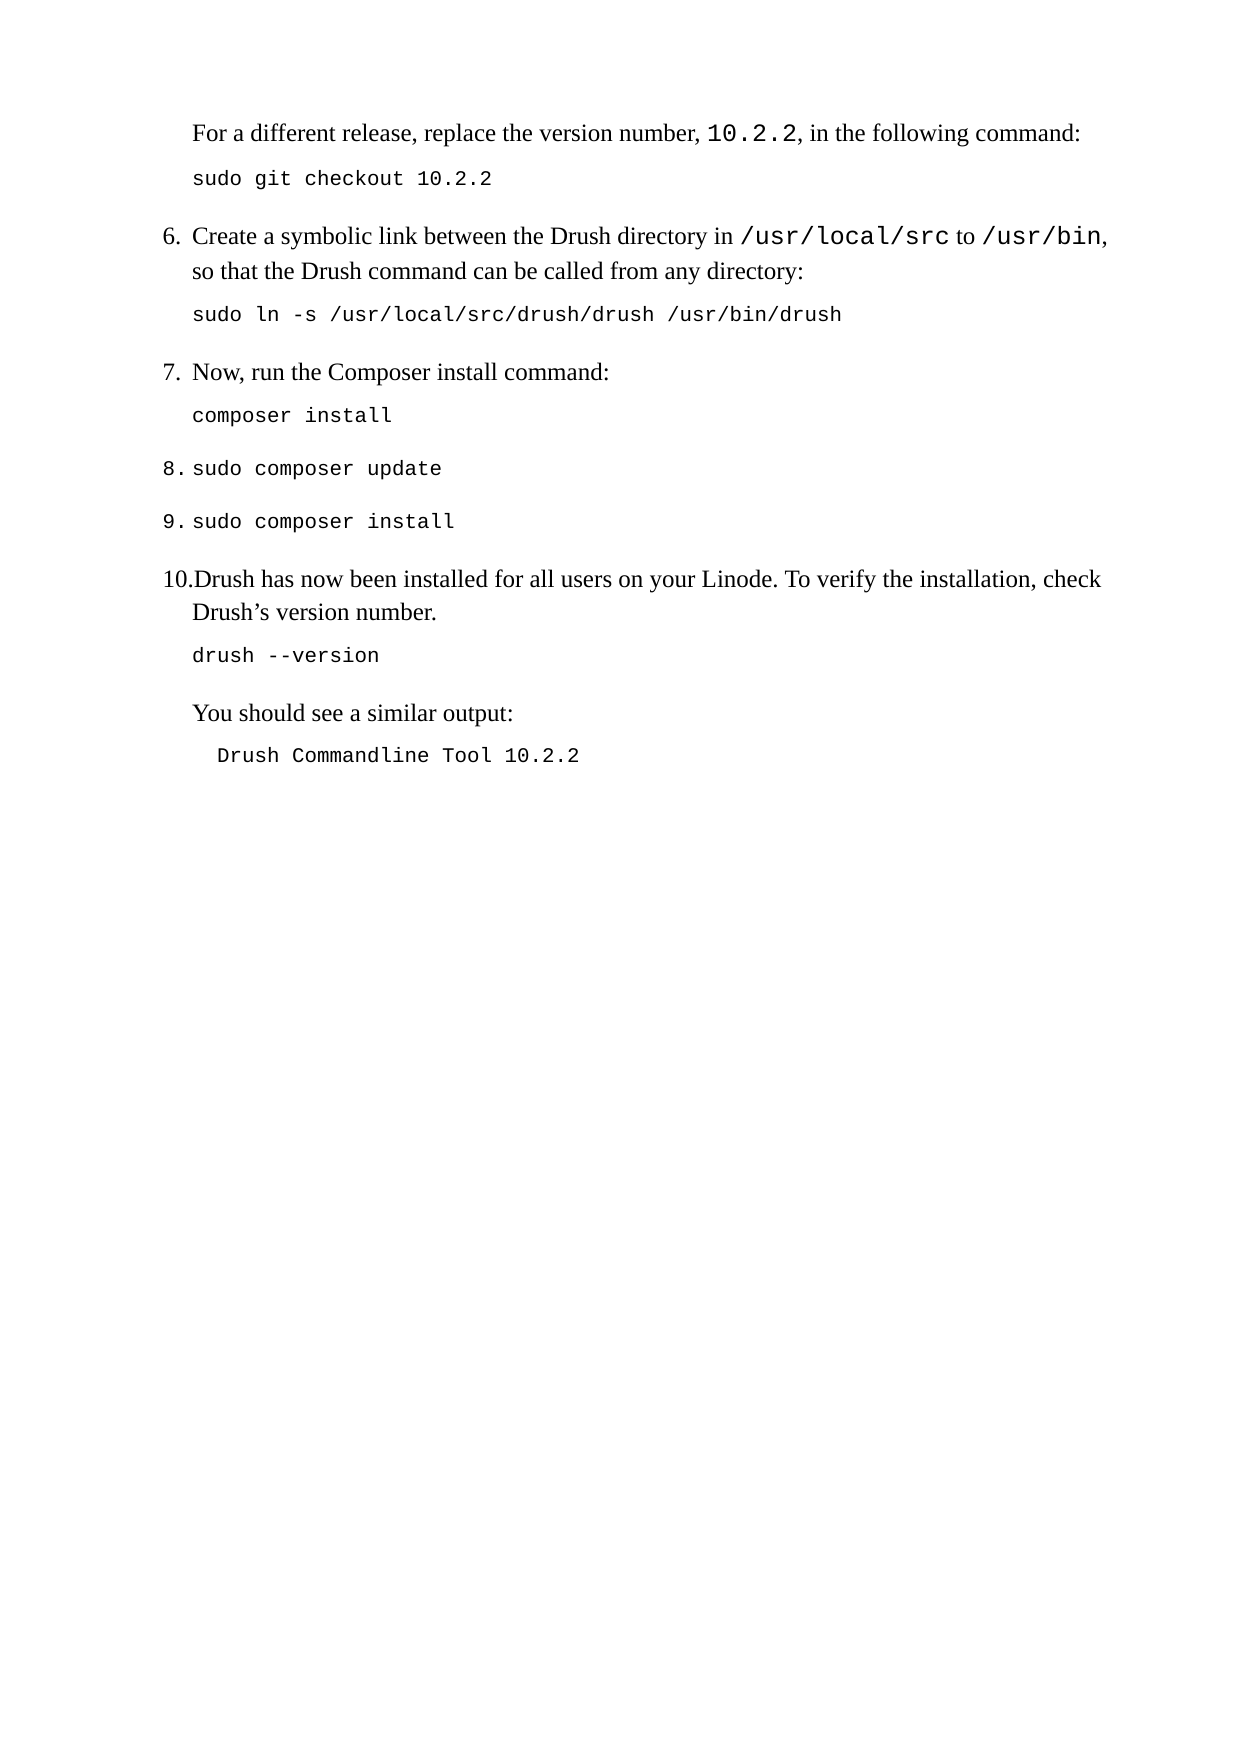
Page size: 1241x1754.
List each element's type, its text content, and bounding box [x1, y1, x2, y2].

list Drush has now been installed for all users on your Linode. To verify the installation, check Drush’s version number. [162, 564, 1122, 626]
list You should see a similar output: [162, 698, 1122, 727]
list drush --version [162, 645, 1122, 668]
list sudo composer install [162, 511, 1122, 534]
list sudo ln -s /usr/local/src/drush/drush /usr/bin/drush [162, 304, 1122, 328]
list Drush Commandline Tool 10.2.2 [162, 745, 1122, 769]
list Now, run the Composer install command: [162, 357, 1122, 386]
list sudo git checkout 10.2.2 [162, 168, 1122, 192]
list sudo composer update [162, 458, 1122, 481]
list Create a symbolic link between the Drush directory in /usr/local/src to /usr/bin, so that the Drush command can be called from any directory: [162, 221, 1122, 285]
list composer install [162, 405, 1122, 428]
list For a different release, replace the version number, 10.2.2, in the following command: [162, 118, 1122, 149]
